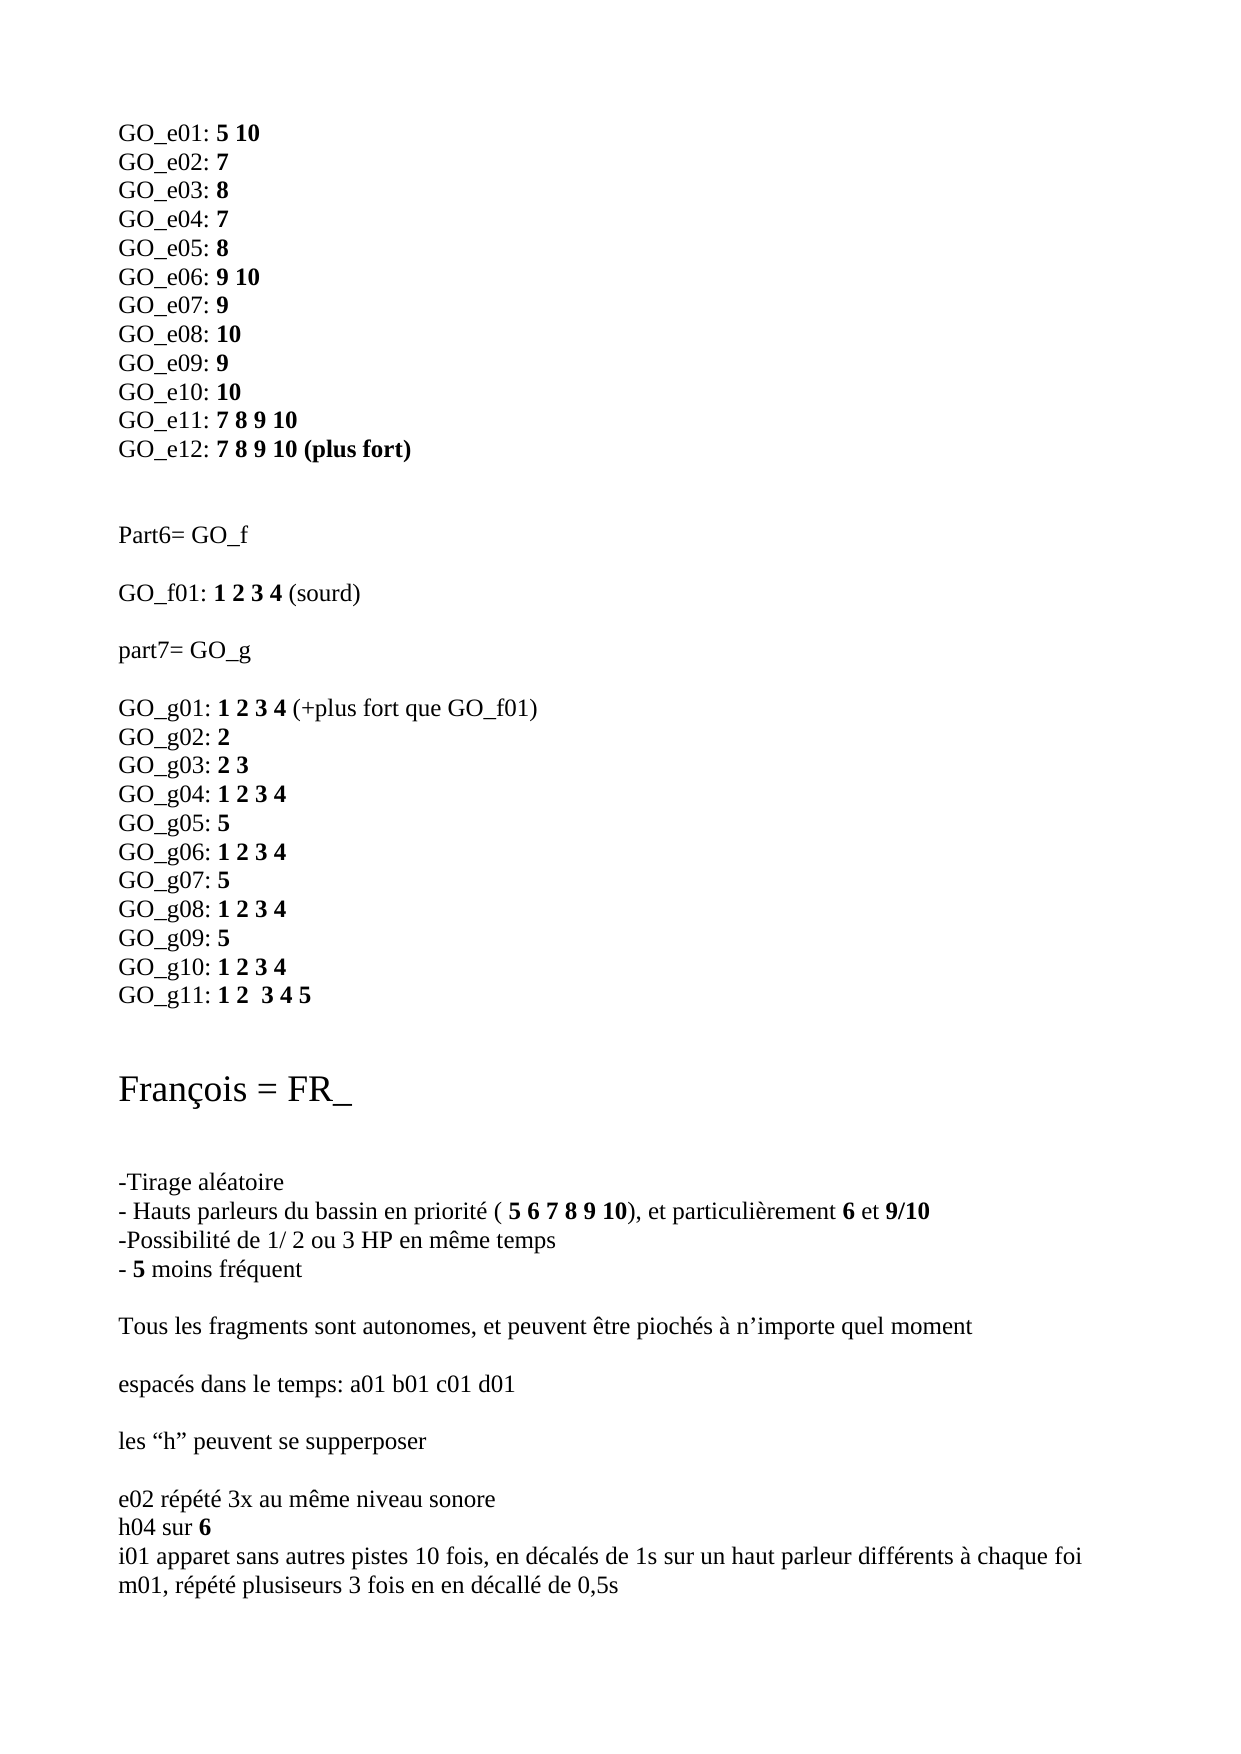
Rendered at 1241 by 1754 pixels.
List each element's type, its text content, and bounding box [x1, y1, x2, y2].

text -Possibilité de 1/ 2 ou 3 HP en même temps [118, 1225, 1122, 1254]
text e02 répété 3x au même niveau sonore [118, 1484, 1122, 1512]
text les “h” peuvent se supperposer [118, 1426, 1122, 1455]
text GO_e06: 9 10 [118, 262, 1122, 291]
text GO_g04: 1 2 3 4 [118, 779, 1122, 808]
text GO_e07: 9 [118, 291, 1122, 319]
text GO_e12: 7 8 9 10 (plus fort) [118, 434, 1122, 463]
text GO_e02: 7 [118, 147, 1122, 176]
text espacés dans le temps: a01 b01 c01 d01 [118, 1369, 1122, 1397]
text part7= GO_g [118, 636, 1122, 664]
text Tous les fragments sont autonomes, et peuvent être piochés à n’importe quel moment [118, 1311, 1122, 1340]
text - Hauts parleurs du bassin en priorité ( 5 6 7 8 9 10), et particulièrement 6 et 9/10 [118, 1196, 1122, 1225]
text GO_e04: 7 [118, 204, 1122, 233]
text GO_e03: 8 [118, 176, 1122, 204]
text GO_e05: 8 [118, 233, 1122, 262]
text -Tirage aléatoire [118, 1167, 1122, 1196]
text GO_g06: 1 2 3 4 [118, 837, 1122, 866]
text i01 apparet sans autres pistes 10 fois, en décalés de 1s sur un haut parleur différents à chaque foi [118, 1541, 1122, 1570]
text m01, répété plusiseurs 3 fois en en décallé de 0,5s [118, 1570, 1122, 1599]
text GO_g03: 2 3 [118, 751, 1122, 779]
text François = FR_ [118, 1067, 1122, 1110]
text h04 sur 6 [118, 1512, 1122, 1541]
text GO_e11: 7 8 9 10 [118, 406, 1122, 434]
text GO_g07: 5 [118, 866, 1122, 894]
text GO_e09: 9 [118, 348, 1122, 377]
text GO_g09: 5 [118, 923, 1122, 952]
text GO_g08: 1 2 3 4 [118, 894, 1122, 923]
text GO_f01: 1 2 3 4 (sourd) [118, 578, 1122, 607]
text GO_g02: 2 [118, 722, 1122, 751]
text GO_e08: 10 [118, 319, 1122, 348]
text - 5 moins fréquent [118, 1254, 1122, 1282]
text GO_e10: 10 [118, 377, 1122, 406]
text Part6= GO_f [118, 521, 1122, 549]
text GO_g10: 1 2 3 4 [118, 952, 1122, 981]
text GO_g05: 5 [118, 808, 1122, 837]
text GO_g11: 1 2 3 4 5 [118, 981, 1122, 1009]
text GO_e01: 5 10 [118, 118, 1122, 147]
text GO_g01: 1 2 3 4 (+plus fort que GO_f01) [118, 693, 1122, 722]
